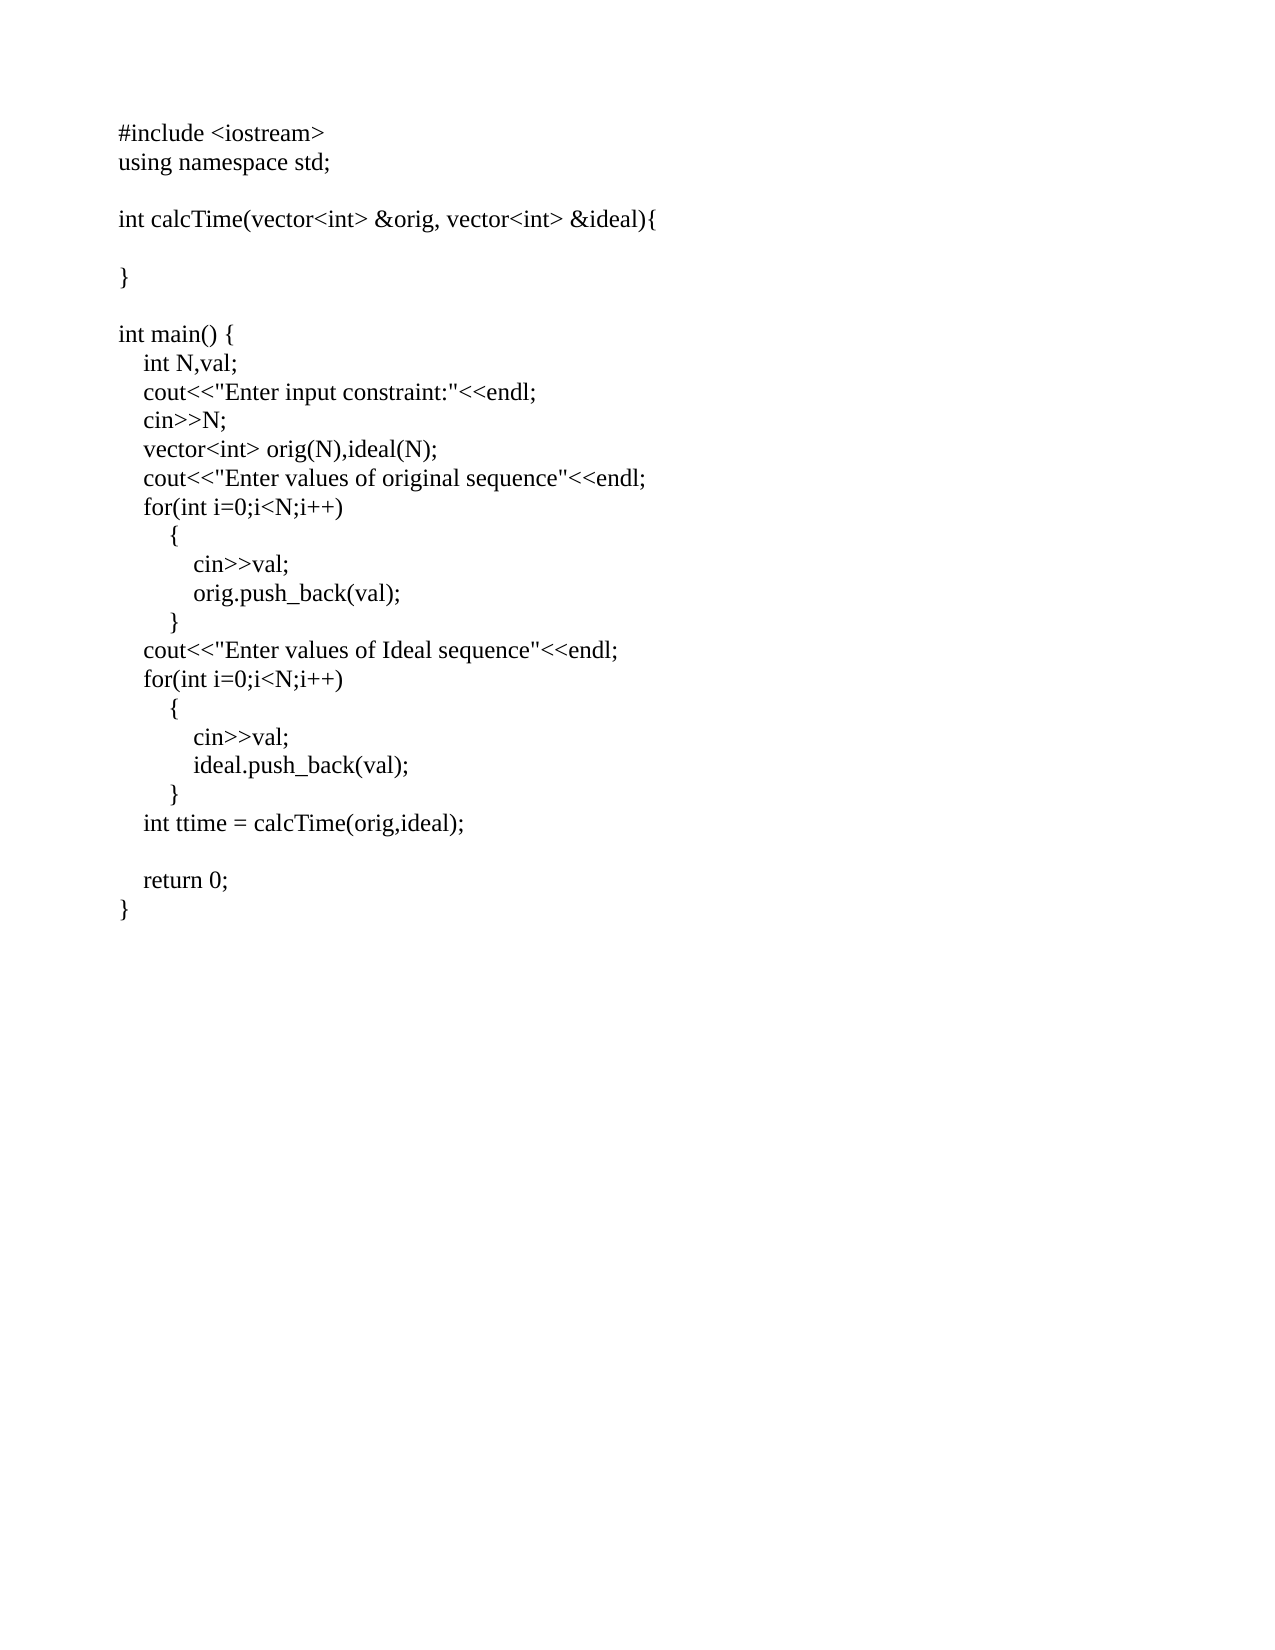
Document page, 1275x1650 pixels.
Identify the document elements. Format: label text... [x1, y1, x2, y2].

text #include <iostream> using namespace std; int calcTime(vector<int> &orig, vector<int> &ideal){ } int main() { int N,val; cout<<"Enter input constraint:"<<endl; cin>>N; vector<int> orig(N),ideal(N); cout<<"Enter values of original sequence"<<endl; for(int i=0;i<N;i++) { cin>>val; orig.push_back(val); } cout<<"Enter values of Ideal sequence"<<endl; for(int i=0;i<N;i++) { cin>>val; ideal.push_back(val); } int ttime = calcTime(orig,ideal); return 0; } [118, 118, 1157, 952]
